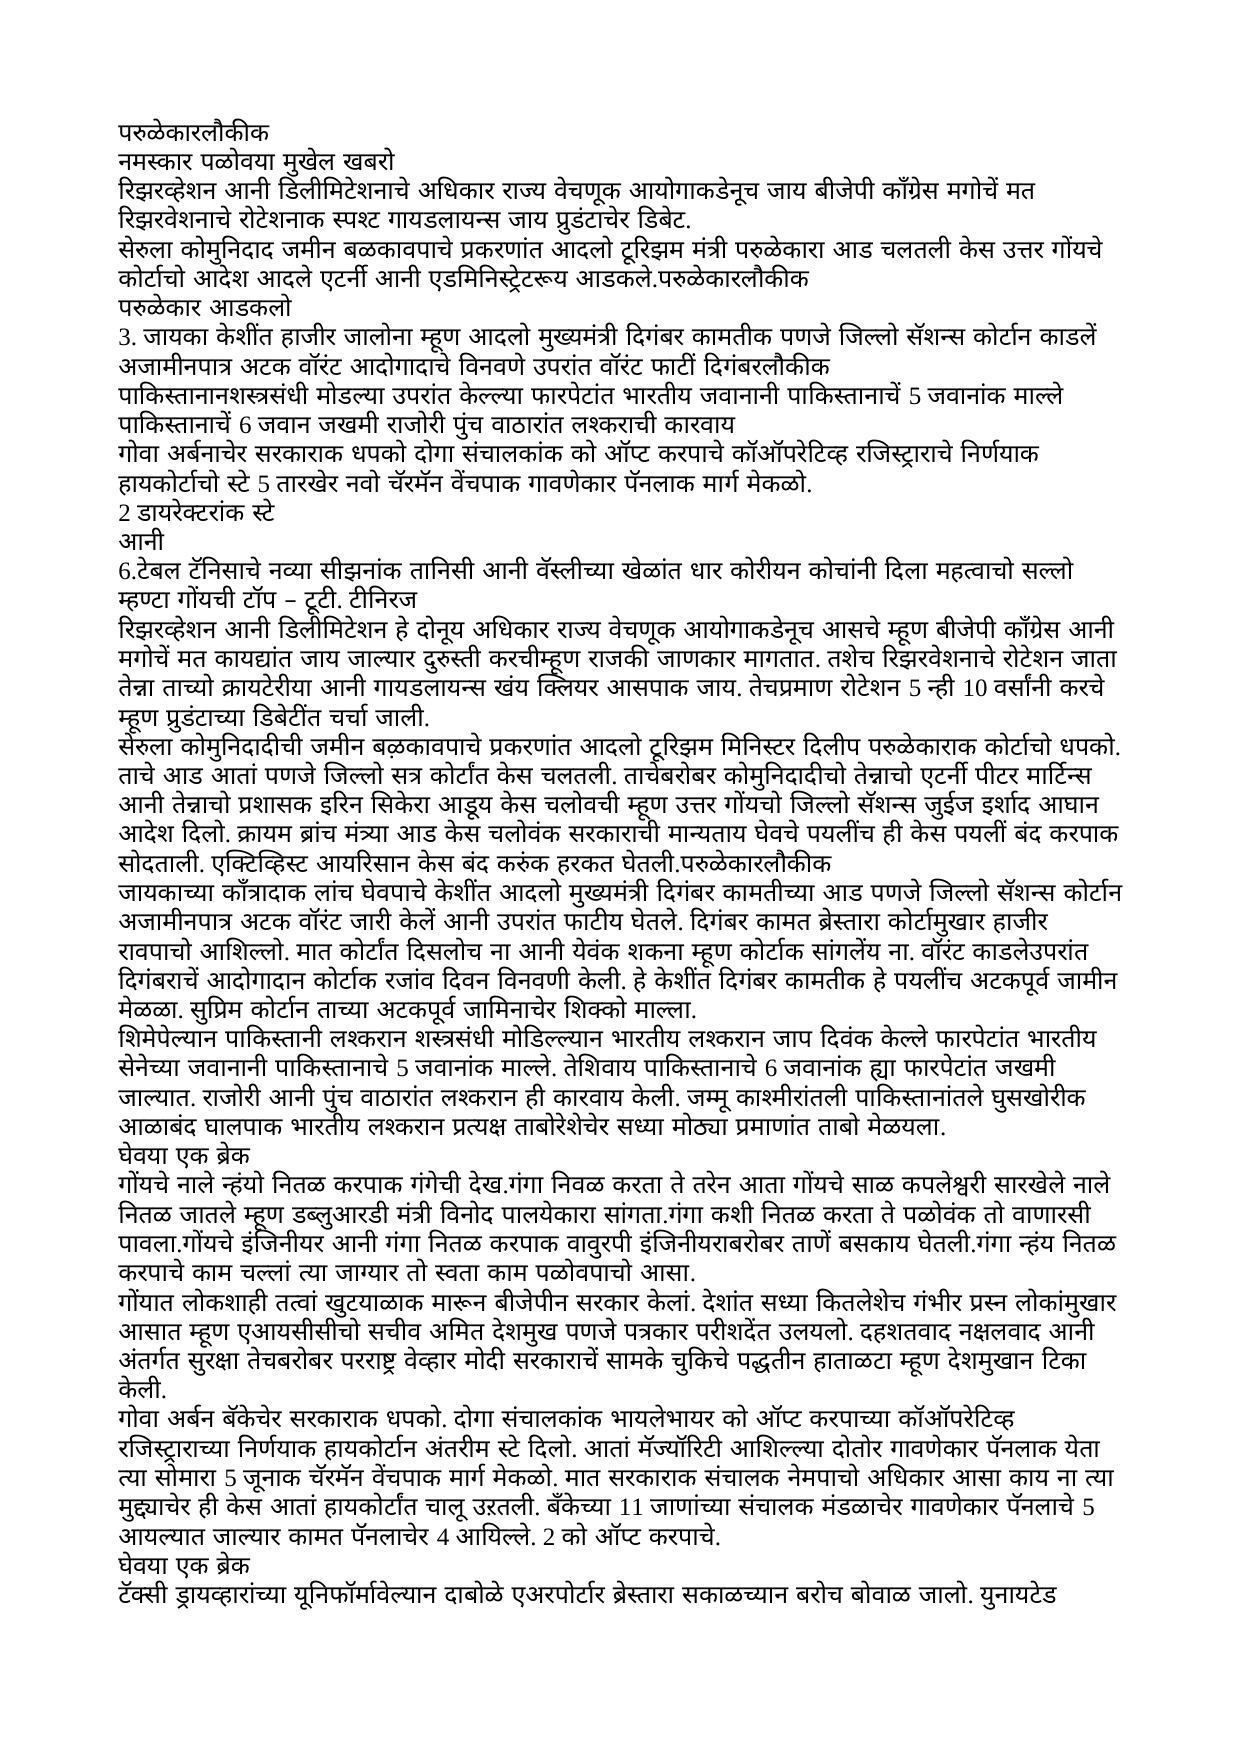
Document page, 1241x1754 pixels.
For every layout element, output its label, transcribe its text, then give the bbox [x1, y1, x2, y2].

text गोंयचे नाले न्हंयो नितळ करपाक गंगेची देख.गंगा निवळ करता ते तरेन आता गोंयचे साळ कपलेश्वरी सारखेले नाले नितळ जातले म्हूण डब्लुआरडी मंत्री विनोद पालयेकारा सांगता.गंगा कशी नितळ करता ते पळोवंक तो वाणारसी पावला.गोंयचे इंजिनीयर आनी गंगा नितळ करपाक वावुरपी इंजिनीयराबरोबर ताणें बसकाय घेतली.गंगा न्हंय नितळ करपाचे काम चल्लां त्या जाग्यार तो स्वता काम पळोवपाचो आसा. [118, 1171, 1122, 1288]
text परुळेकार आडकलो [118, 293, 1122, 322]
text 2 डायरेक्टरांक स्टे [118, 498, 1122, 527]
text पाकिस्तानानशस्त्रसंधी मोडल्या उपरांत केल्ल्या फारपेटांत भारतीय जवानानी पाकिस्तानाचें 5 जवानांक माल्ले पाकिस्तानाचें 6 जवान जखमी राजोरी पुंच वाठारांत लश्कराची कारवाय [118, 381, 1122, 439]
text परुळेकारलौकीक [118, 118, 1122, 147]
text सेरुला कोमुनिदाद जमीन बळकावपाचे प्रकरणांत आदलो टूरिझम मंत्री परुळेकारा आड चलतली केस उत्तर गोंयचे कोर्टाचो आदेश आदले एटर्नी आनी एडमिनिस्ट्रेटरूय आडकले.परुळेकारलौकीक [118, 235, 1122, 293]
text रिझरव्हेशन आनी डिलीमिटेशनाचे अधिकार राज्य वेचणूक आयोगाकडेनूच जाय बीजेपी कॉंग्रेस मगोचें मत रिझरवेशनाचे रोटेशनाक स्पश्ट गायडलायन्स जाय प्रुडंटाचेर डिबेट. [118, 176, 1122, 235]
text जायकाच्या कॉंत्रादाक लांच घेवपाचे केशींत आदलो मुख्यमंत्री दिगंबर कामतीच्या आड पणजे जिल्लो सॅशन्स कोर्टान अजामीनपात्र अटक वॉरंट जारी केलें आनी उपरांत फाटीय घेतले. दिगंबर कामत ब्रेस्तारा कोर्टामुखार हाजीर रावपाचो आशिल्लो. मात कोर्टांत दिसलोच ना आनी येवंक शकना म्हूण कोर्टाक सांगलेंय ना. वॉरंट काडलेउपरांत दिगंबराचें आदोगादान कोर्टाक रजांव दिवन विनवणी केली. हे केशींत दिगंबर कामतीक हे पयलींच अटकपूर्व जामीन मेळळा. सुप्रिम कोर्टान ताच्या अटकपूर्व जामिनाचेर शिक्को माल्ला. [118, 878, 1122, 1024]
text रिझरव्हेशन आनी डिलीमिटेशन हे दोनूय अधिकार राज्य वेचणूक आयोगाकडेनूच आसचे म्हूण बीजेपी कॉंग्रेस आनी मगोचें मत कायद्यांत जाय जाल्यार दुरुस्ती करचीम्हूण राजकी जाणकार मागतात. तशेच रिझरवेशनाचे रोटेशन जाता तेन्ना ताच्यो क्रायटेरीया आनी गायडलायन्स खंय क्लियर आसपाक जाय. तेचप्रमाण रोटेशन 5 न्ही 10 वर्सांनी करचे म्हूण प्रुडंटाच्या डिबेटींत चर्चा जाली. [118, 615, 1122, 732]
text आनी [118, 527, 1122, 556]
text शिमेपेल्यान पाकिस्तानी लश्करान शस्त्रसंधी मोडिल्ल्यान भारतीय लश्करान जाप दिवंक केल्ले फारपेटांत भारतीय सेनेच्या जवानानी पाकिस्तानाचे 5 जवानांक माल्ले. तेशिवाय पाकिस्तानाचे 6 जवानांक ह्या फारपेटांत जखमी जाल्यात. राजोरी आनी पुंच वाठारांत लश्करान ही कारवाय केली. जम्मू काश्मीरांतली पाकिस्तानांतले घुसखोरीक आळाबंद घालपाक भारतीय लश्करान प्रत्यक्ष ताबोरेशेचेर सध्या मोठ्या प्रमाणांत ताबो मेळयला. [118, 1024, 1122, 1141]
text टॅक्सी ड्रायव्हारांच्या यूनिफॉर्मावेल्यान दाबोळे एअरपोर्टार ब्रेस्तारा सकाळच्यान बरोच बोवाळ जालो. युनायटेड [118, 1580, 1122, 1609]
text सेरुला कोमुनिदादीची जमीन बऴकावपाचे प्रकरणांत आदलो टूरिझम मिनिस्टर दिलीप परुळेकाराक कोर्टाचो धपको. ताचे आड आतां पणजे जिल्लो सत्र कोर्टांत केस चलतली. ताचेबरोबर कोमुनिदादीचो तेन्नाचो एटर्नी पीटर मार्टिन्स आनी तेन्नाचो प्रशासक इरिन सिकेरा आडूय केस चलोवची म्हूण उत्तर गोंयचो जिल्लो सॅशन्स जुईज इर्शाद आघान आदेश दिलो. क्रायम ब्रांच मंत्र्या आड केस चलोवंक सरकाराची मान्यताय घेवचे पयलींच ही केस पयलीं बंद करपाक सोदताली. एक्टिव्हिस्ट आयरिसान केस बंद करुंक हरकत घेतली.परुळेकारलौकीक [118, 732, 1122, 878]
text 6.टेबल टॅनिसाचे नव्या सीझनांक तानिसी आनी वॅस्लीच्या खेळांत धार कोरीयन कोचांनी दिला महत्वाचो सल्लो म्हण्टा गोंयची टॉप – टूटी. टीनिरज [118, 556, 1122, 615]
text नमस्कार पळोवया मुखेल खबरो [118, 147, 1122, 176]
text गोवा अर्बनाचेर सरकाराक धपको दोगा संचालकांक को ऑप्ट करपाचे कॉऑपरेटिव्ह रजिस्ट्राराचे निर्णयाक हायकोर्टाचो स्टे 5 तारखेर नवो चॅरमॅन वेंचपाक गावणेकार पॅनलाक मार्ग मेकळो. [118, 439, 1122, 498]
text 3. जायका केशींत हाजीर जालोना म्हूण आदलो मुख्यमंत्री दिगंबर कामतीक पणजे जिल्लो सॅशन्स कोर्टान काडलें अजामीनपात्र अटक वॉरंट आदोगादाचे विनवणे उपरांत वॉरंट फाटीं दिगंबरलौकीक [118, 322, 1122, 381]
text गोवा अर्बन बॅकेचेर सरकाराक धपको. दोगा संचालकांक भायलेभायर को ऑप्ट करपाच्या कॉऑपरेटिव्ह रजिस्ट्राराच्या निर्णयाक हायकोर्टान अंतरीम स्टे दिलो. आतां मॅज्यॉरिटी आशिल्ल्या दोतोर गावणेकार पॅनलाक येता त्या सोमारा 5 जूनाक चॅरमॅन वेंचपाक मार्ग मेकळो. मात सरकाराक संचालक नेमपाचो अधिकार आसा काय ना त्या मुद्द्याचेर ही केस आतां हायकोर्टांत चालू उऱतली. बॅंकेच्या 11 जाणांच्या संचालक मंडळाचेर गावणेकार पॅनलाचे 5 आयल्यात जाल्यार कामत पॅनलाचेर 4 आयिल्ले. 2 को ऑप्ट करपाचे. [118, 1404, 1122, 1551]
text गोंयात लोकशाही तत्वां खुटयाळाक मारून बीजेपीन सरकार केलां. देशांत सध्या कितलेशेच गंभीर प्रस्न लोकांमुखार आसात म्हूण एआयसीसीचो सचीव अमित देशमुख पणजे पत्रकार परीशदेंत उलयलो. दहशतवाद नक्षलवाद आनी अंतर्गत सुरक्षा तेचबरोबर परराष्ट्र वेव्हार मोदी सरकाराचें सामके चुकिचे पद्धतीन हाताळटा म्हूण देशमुखान टिका केली. [118, 1288, 1122, 1404]
text घेवया एक ब्रेक [118, 1551, 1122, 1580]
text घेवया एक ब्रेक [118, 1141, 1122, 1171]
